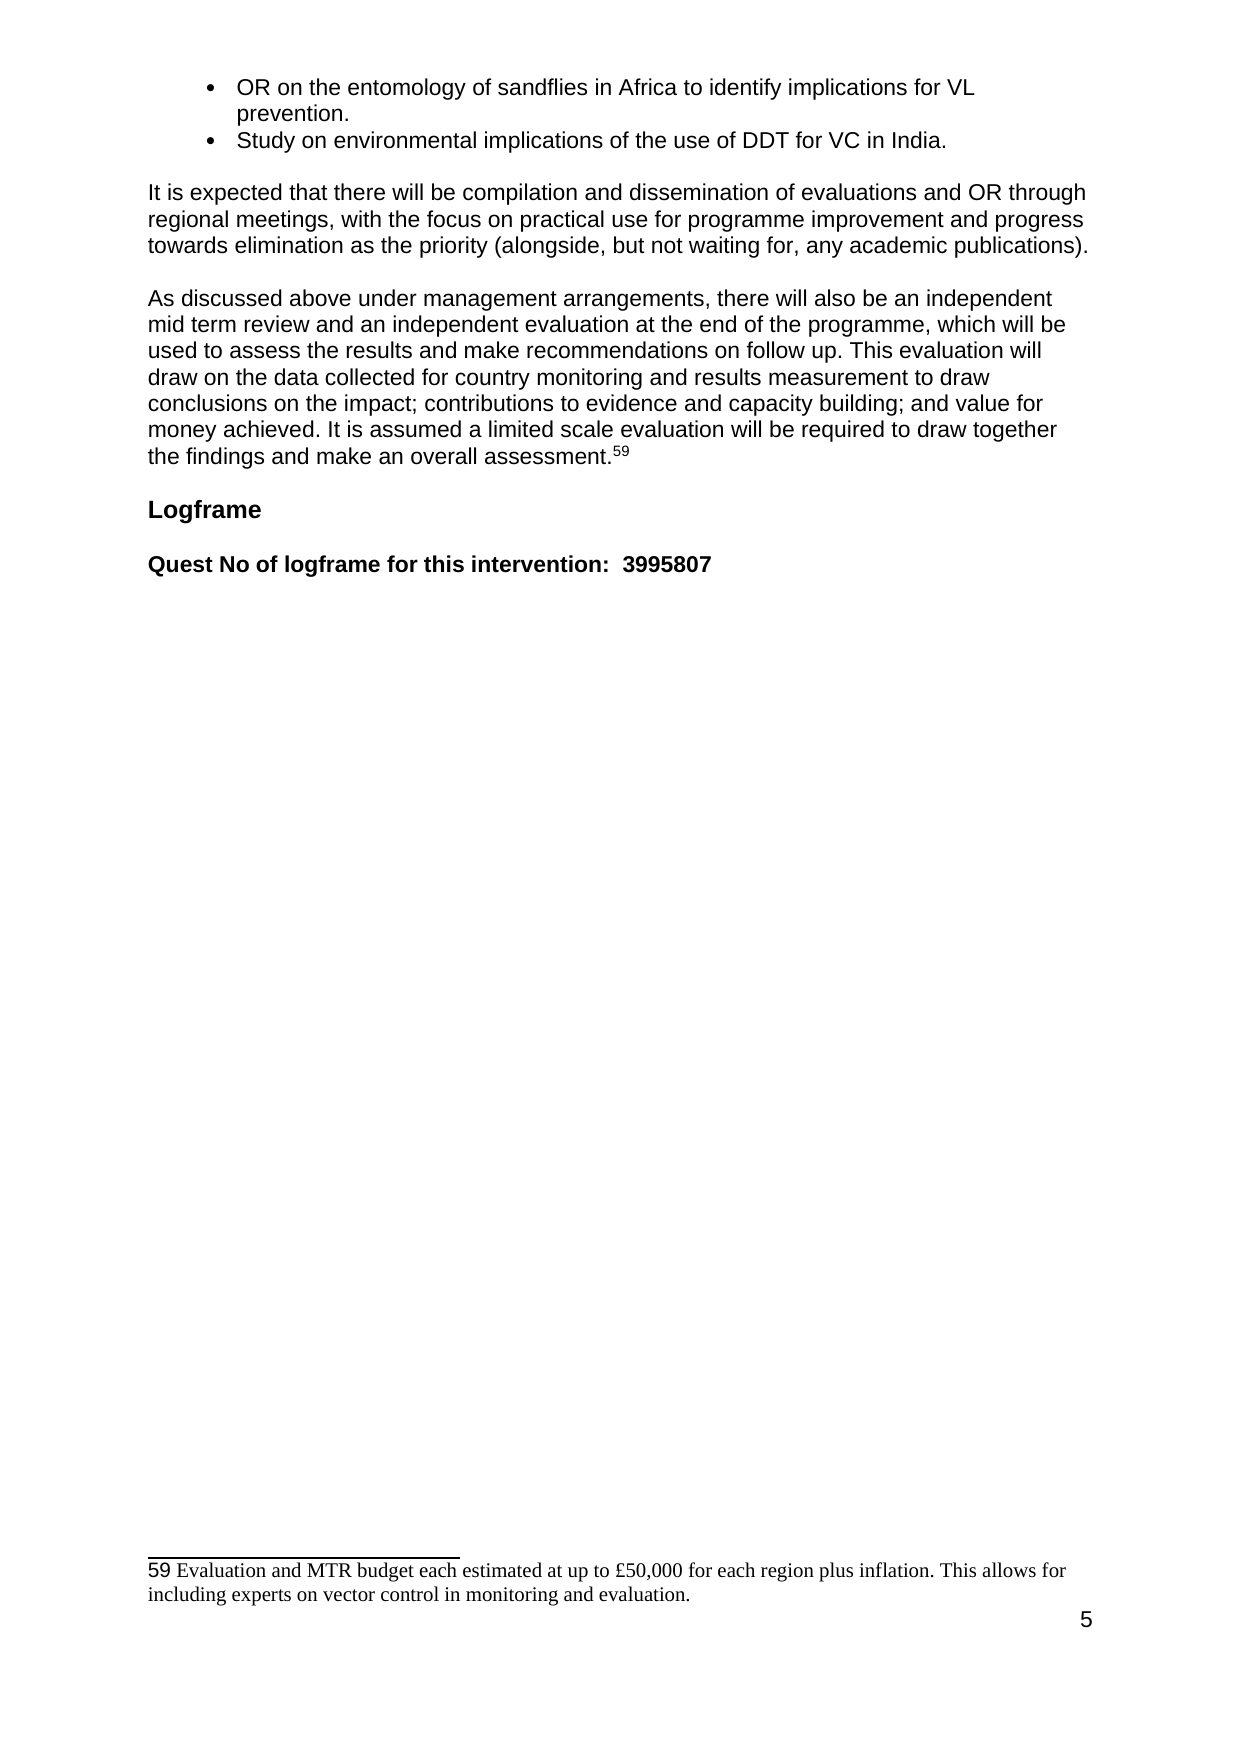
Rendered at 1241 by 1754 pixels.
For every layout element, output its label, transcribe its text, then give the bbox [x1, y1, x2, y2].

text Logframe [148, 496, 1092, 524]
text As discussed above under management arrangements, there will also be an independent mid term review and an independent evaluation at the end of the programme, which will be used to assess the results and make recommendations on follow up. This evaluation will draw on the data collected for country monitoring and results measurement to draw conclusions on the impact; contributions to evidence and capacity building; and value for money achieved. It is assumed a limited scale evaluation will be required to draw together the findings and make an overall assessment. [148, 285, 1092, 469]
list OR on the entomology of sandflies in Africa to identify implications for VL prevention. [207, 74, 1092, 127]
list Study on environmental implications of the use of DDT for VC in India. [207, 127, 1092, 153]
text Evaluation and MTR budget each estimated at up to £50,000 for each region plus inflation. This allows for including experts on vector control in monitoring and evaluation. [148, 1558, 1092, 1606]
text It is expected that there will be compilation and dissemination of evaluations and OR through regional meetings, with the focus on practical use for programme improvement and progress towards elimination as the priority (alongside, but not waiting for, any academic publications). [148, 179, 1092, 258]
text Quest No of logframe for this intervention: 3995807 [148, 551, 1092, 577]
